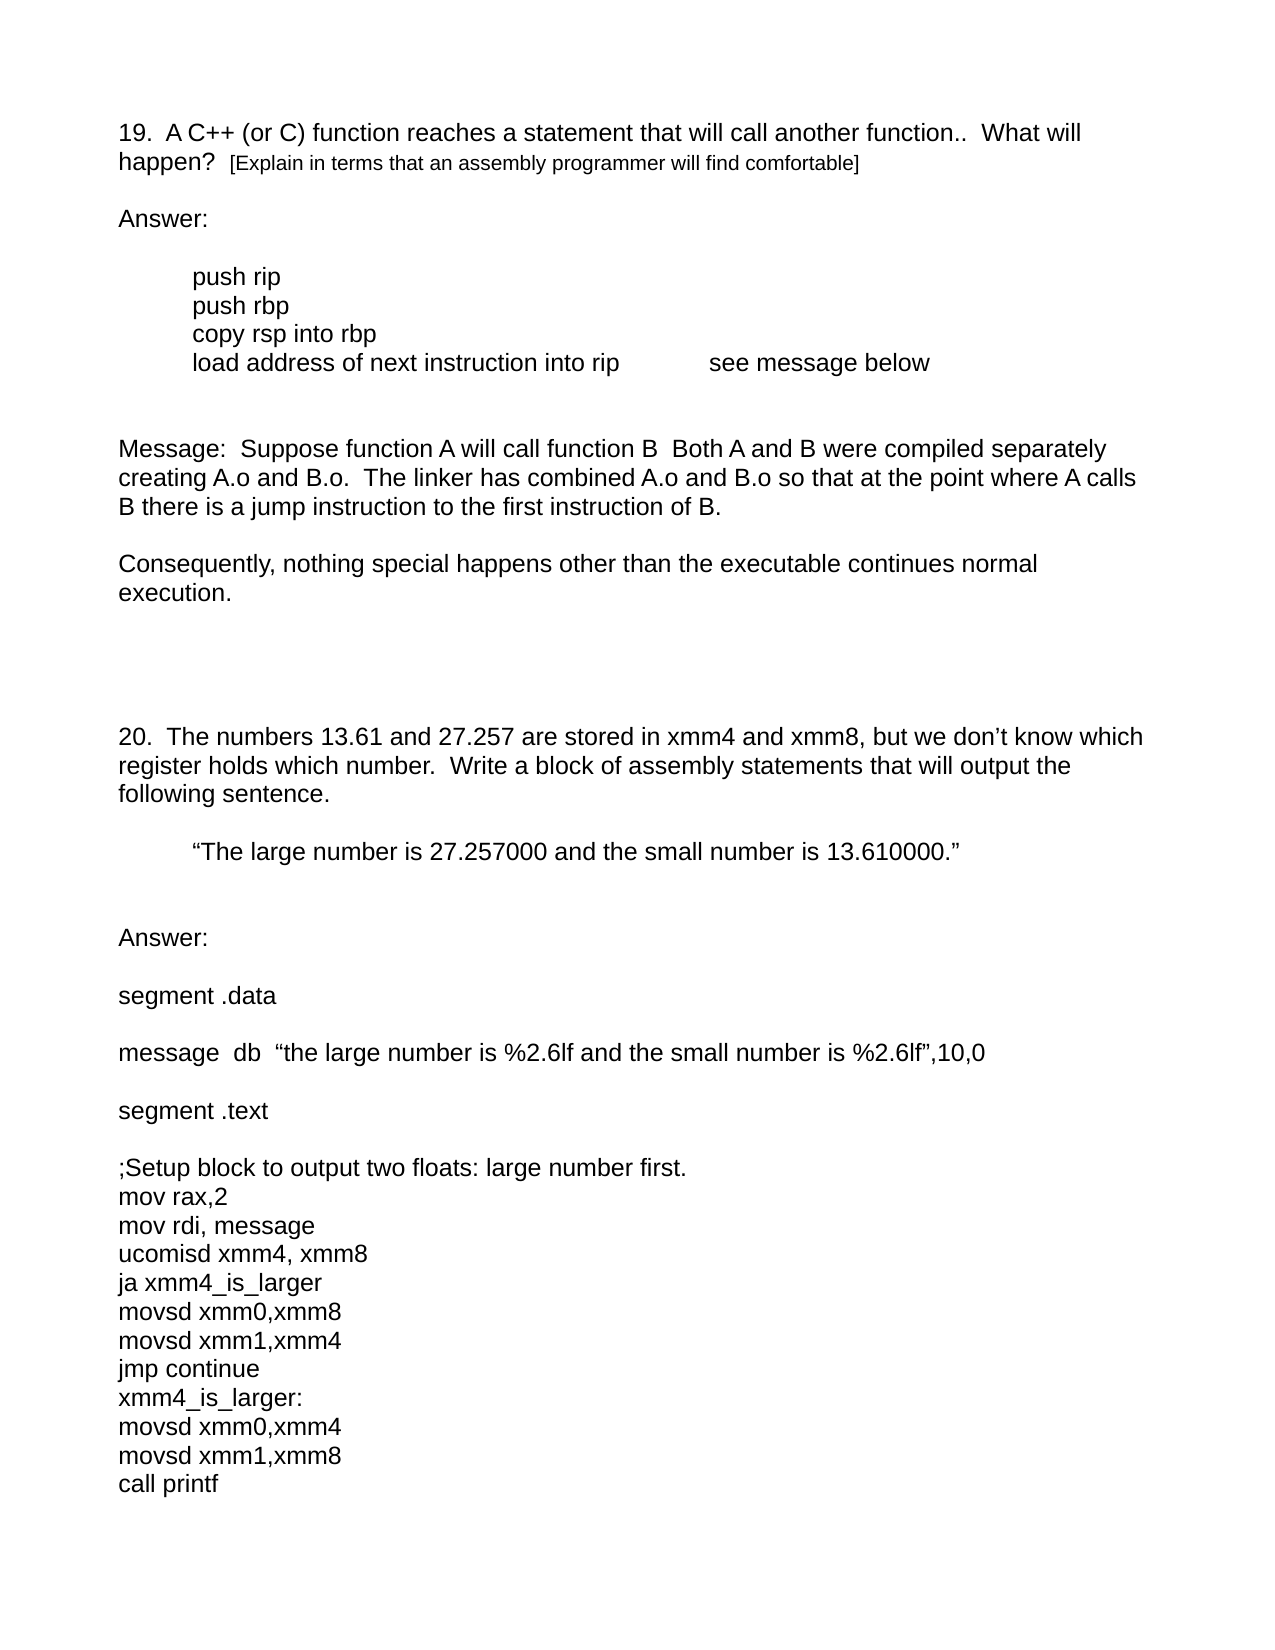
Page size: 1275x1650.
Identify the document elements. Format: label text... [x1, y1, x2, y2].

text ja xmm4_is_larger [118, 1268, 1157, 1297]
text load address of next instruction into rip see message below [118, 348, 1157, 377]
text jmp continue [118, 1354, 1157, 1383]
text call printf [118, 1469, 1157, 1498]
text mov rax,2 [118, 1182, 1157, 1211]
text segment .text [118, 1096, 1157, 1124]
text Answer: [118, 923, 1157, 952]
text message db “the large number is %2.6lf and the small number is %2.6lf”,10,0 [118, 1038, 1157, 1067]
text movsd xmm1,xmm4 [118, 1326, 1157, 1354]
text Answer: [118, 204, 1157, 233]
text xmm4_is_larger: [118, 1383, 1157, 1412]
text movsd xmm1,xmm8 [118, 1441, 1157, 1469]
text movsd xmm0,xmm8 [118, 1297, 1157, 1326]
text push rip [118, 262, 1157, 291]
text ;Setup block to output two floats: large number first. [118, 1153, 1157, 1182]
text 19. A C++ (or C) function reaches a statement that will call another function.. What will happen? [Explain in terms that an assembly programmer will find comfortable] [118, 118, 1157, 176]
text movsd xmm0,xmm4 [118, 1412, 1157, 1441]
text push rbp [118, 291, 1157, 319]
text Message: Suppose function A will call function B Both A and B were compiled separately creating A.o and B.o. The linker has combined A.o and B.o so that at the point where A calls B there is a jump instruction to the first instruction of B. [118, 434, 1157, 521]
text 20. The numbers 13.61 and 27.257 are stored in xmm4 and xmm8, but we don’t know which register holds which number. Write a block of assembly statements that will output the following sentence. [118, 722, 1157, 808]
text “The large number is 27.257000 and the small number is 13.610000.” [118, 837, 1157, 866]
text mov rdi, message [118, 1211, 1157, 1239]
text ucomisd xmm4, xmm8 [118, 1239, 1157, 1268]
text copy rsp into rbp [118, 319, 1157, 348]
text Consequently, nothing special happens other than the executable continues normal execution. [118, 549, 1157, 607]
text segment .data [118, 981, 1157, 1009]
